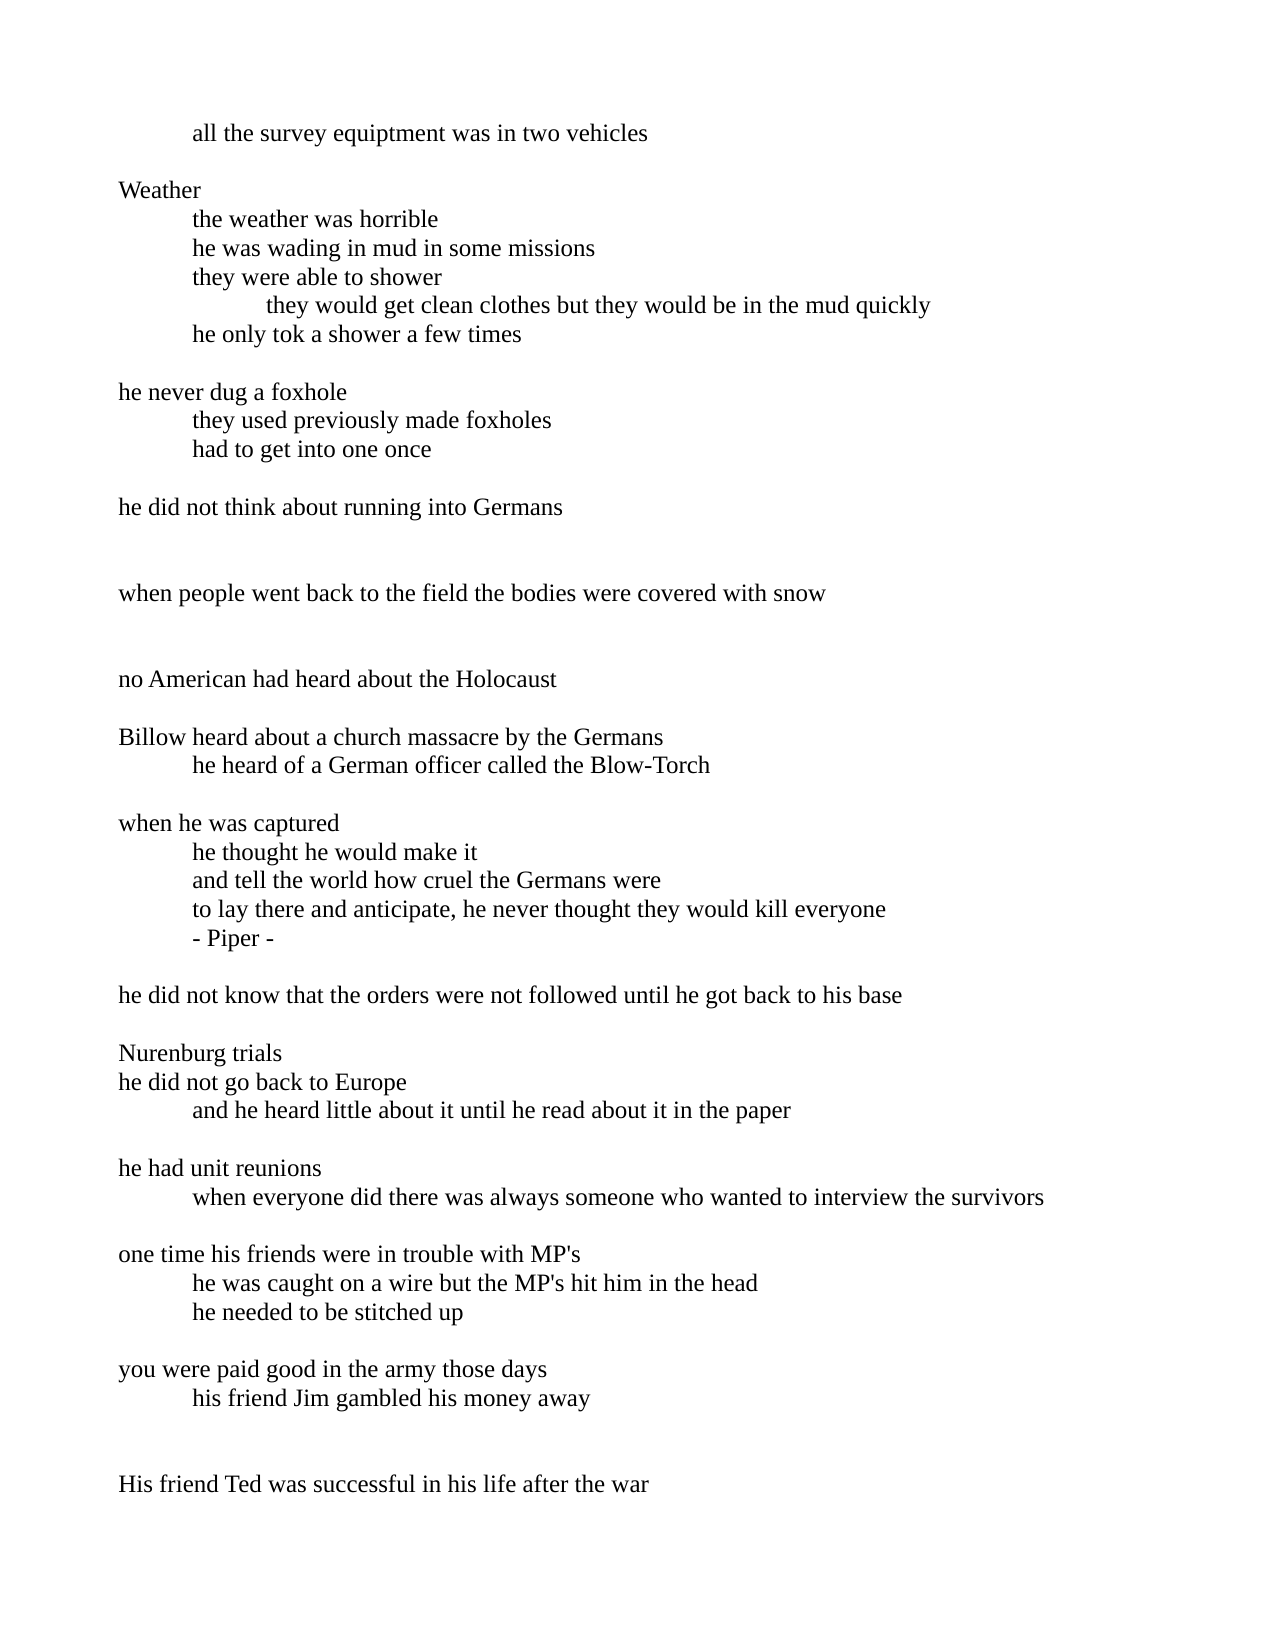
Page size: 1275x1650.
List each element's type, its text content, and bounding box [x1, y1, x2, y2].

text had to get into one once [118, 434, 1157, 463]
text he did not think about running into Germans [118, 492, 1157, 521]
text he thought he would make it [118, 837, 1157, 866]
text one time his friends were in trouble with MP's [118, 1239, 1157, 1268]
text Nurenburg trials [118, 1038, 1157, 1067]
text no American had heard about the Holocaust [118, 664, 1157, 693]
text His friend Ted was successful in his life after the war [118, 1469, 1157, 1498]
text and tell the world how cruel the Germans were [118, 866, 1157, 894]
text the weather was horrible [118, 204, 1157, 233]
text he only tok a shower a few times [118, 319, 1157, 348]
text he did not know that the orders were not followed until he got back to his base [118, 981, 1157, 1009]
text when people went back to the field the bodies were covered with snow [118, 578, 1157, 607]
text he was caught on a wire but the MP's hit him in the head [118, 1268, 1157, 1297]
text when everyone did there was always someone who wanted to interview the survivors [118, 1182, 1157, 1211]
text and he heard little about it until he read about it in the paper [118, 1096, 1157, 1124]
text he had unit reunions [118, 1153, 1157, 1182]
text to lay there and anticipate, he never thought they would kill everyone [118, 894, 1157, 923]
text all the survey equiptment was in two vehicles [118, 118, 1157, 147]
text you were paid good in the army those days [118, 1354, 1157, 1383]
text they would get clean clothes but they would be in the mud quickly [118, 291, 1157, 319]
text Weather [118, 176, 1157, 204]
text he was wading in mud in some missions [118, 233, 1157, 262]
text Billow heard about a church massacre by the Germans [118, 722, 1157, 751]
text he needed to be stitched up [118, 1297, 1157, 1326]
text they used previously made foxholes [118, 406, 1157, 434]
text they were able to shower [118, 262, 1157, 291]
text when he was captured [118, 808, 1157, 837]
text he heard of a German officer called the Blow-Torch [118, 751, 1157, 779]
text he never dug a foxhole [118, 377, 1157, 406]
text his friend Jim gambled his money away [118, 1383, 1157, 1412]
text - Piper - [118, 923, 1157, 952]
text he did not go back to Europe [118, 1067, 1157, 1096]
